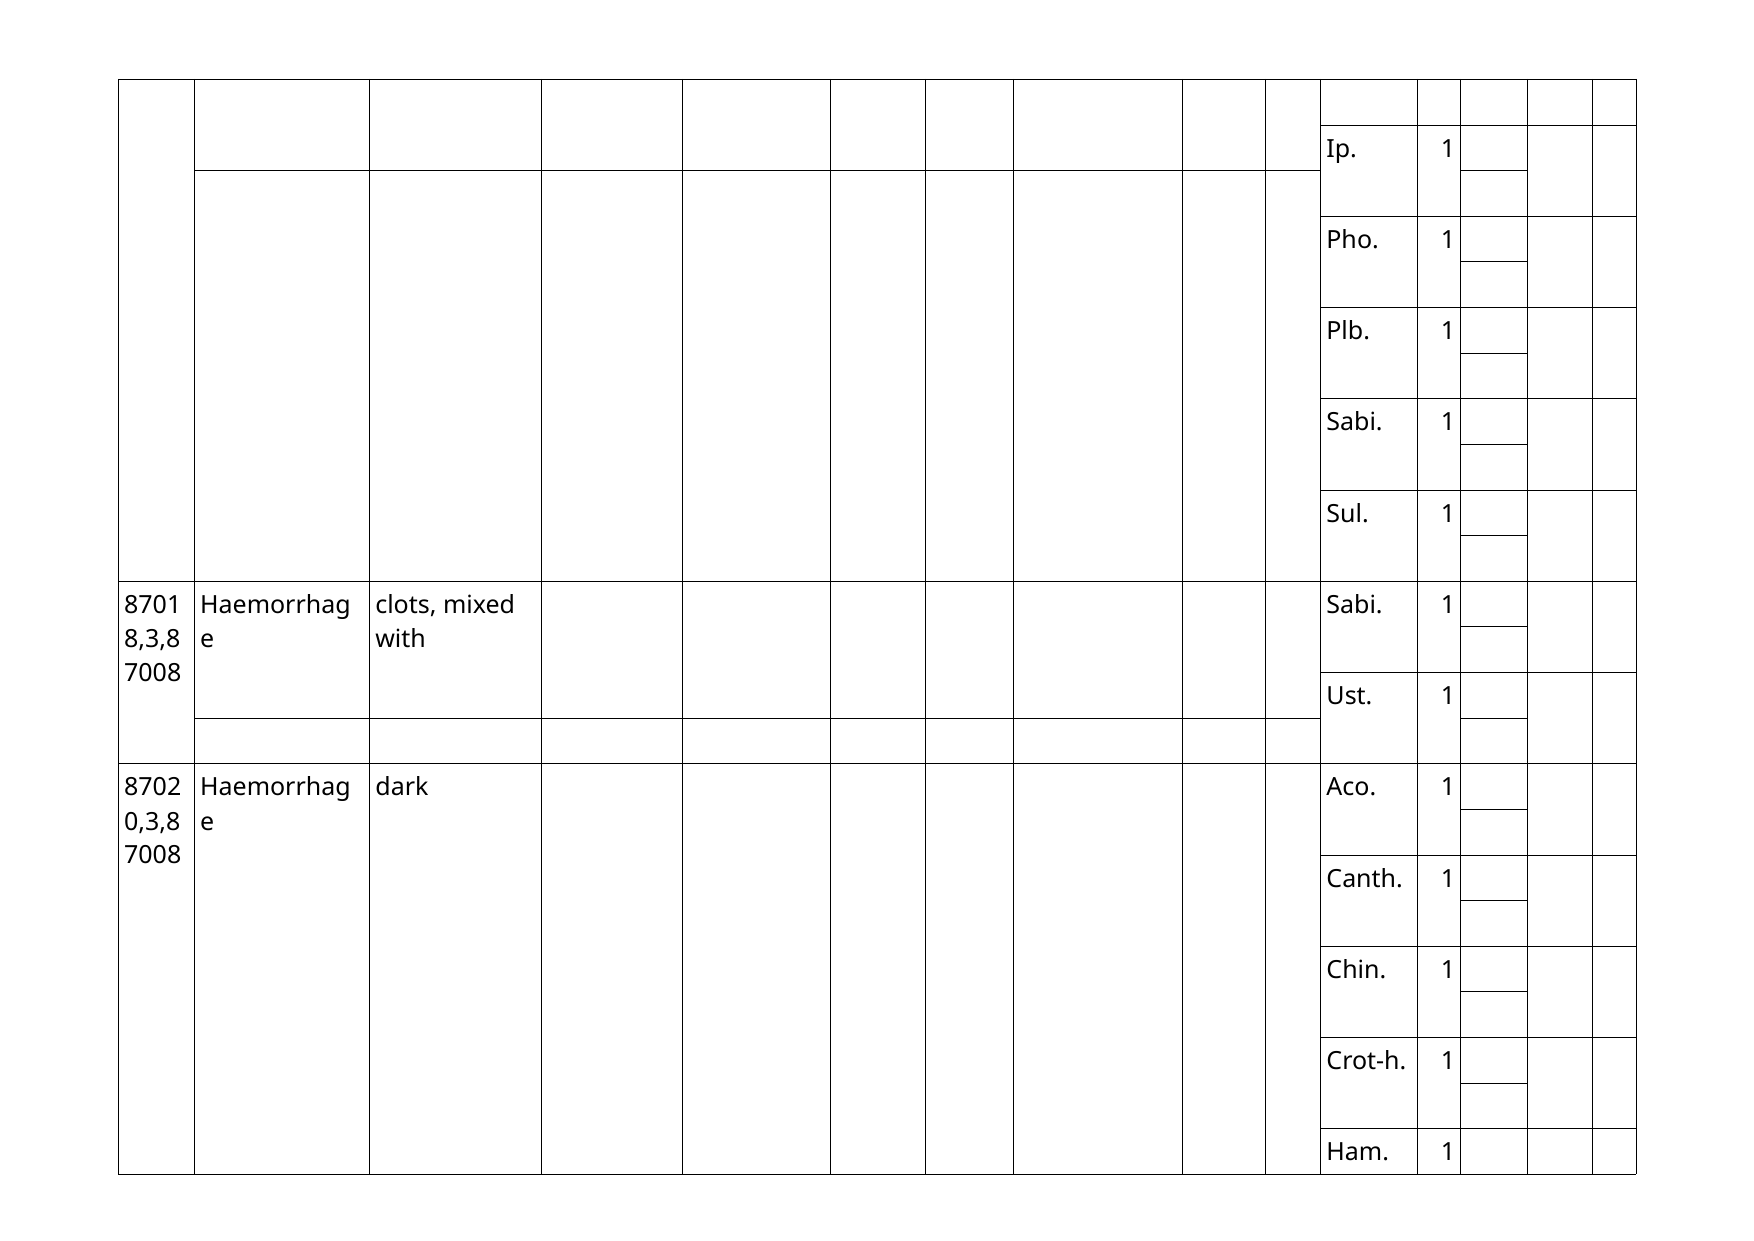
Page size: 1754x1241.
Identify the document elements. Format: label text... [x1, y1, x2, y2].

table_cell [1593, 1129, 1636, 1174]
table_cell [119, 80, 194, 581]
table_cell [1461, 947, 1527, 991]
table_cell [1183, 764, 1265, 1174]
table_cell [1461, 992, 1527, 1037]
table_cell 1 [1418, 856, 1460, 946]
table_cell [1461, 764, 1527, 809]
table_cell [1593, 217, 1636, 307]
table_cell [1528, 217, 1592, 307]
table_cell Ust. [1321, 673, 1417, 763]
table_cell [195, 719, 369, 763]
table_cell Plb. [1321, 308, 1417, 398]
table_cell [1461, 810, 1527, 854]
table_cell 1 [1418, 582, 1460, 672]
table_cell [831, 171, 925, 581]
table_cell [1014, 719, 1182, 763]
table_cell [831, 80, 925, 170]
table_cell [370, 80, 541, 170]
table_cell [1266, 764, 1320, 1174]
table_cell Sabi. [1321, 399, 1417, 489]
table_cell [1461, 308, 1527, 353]
table_cell [1418, 80, 1460, 124]
table_cell Haemorrhage [195, 582, 369, 718]
table_cell [1593, 673, 1636, 763]
table_cell [1593, 80, 1636, 124]
table_cell [831, 719, 925, 763]
table_cell [542, 80, 682, 170]
table_cell 1 [1418, 947, 1460, 1037]
table_cell [1593, 399, 1636, 489]
table_cell [683, 80, 830, 170]
table_cell [1528, 126, 1592, 216]
table_cell [1266, 80, 1320, 170]
table_cell [1528, 80, 1592, 124]
table_cell Sul. [1321, 491, 1417, 581]
table_cell 1 [1418, 1129, 1460, 1174]
table_cell [1014, 582, 1182, 718]
table_cell [542, 764, 682, 1174]
table_cell [926, 171, 1013, 581]
table_cell [1528, 1129, 1592, 1174]
table_cell 87018,3,87008 [119, 582, 194, 763]
table_cell [926, 764, 1013, 1174]
table_cell 1 [1418, 1038, 1460, 1128]
table_cell [683, 171, 830, 581]
table_cell [1528, 947, 1592, 1037]
table_cell 1 [1418, 126, 1460, 216]
table_cell [1461, 1129, 1527, 1174]
table_cell 1 [1418, 308, 1460, 398]
table_cell [1183, 171, 1265, 581]
table_cell [1461, 719, 1527, 763]
table_cell [1528, 673, 1592, 763]
table_cell [1593, 856, 1636, 946]
table_cell [1183, 582, 1265, 718]
table_cell [1014, 171, 1182, 581]
table_cell Sabi. [1321, 582, 1417, 672]
table_cell Chin. [1321, 947, 1417, 1037]
table_cell [1528, 764, 1592, 854]
table_cell [1461, 126, 1527, 170]
table_cell [1266, 719, 1320, 763]
table_cell [1266, 171, 1320, 581]
table_cell [1461, 399, 1527, 444]
table_cell [683, 764, 830, 1174]
table_cell [1461, 673, 1527, 718]
table_cell [1528, 856, 1592, 946]
table_cell Pho. [1321, 217, 1417, 307]
table_cell [1528, 399, 1592, 489]
table_cell [195, 171, 369, 581]
table_cell [1593, 1038, 1636, 1128]
table_cell clots, mixed with [370, 582, 541, 718]
table_cell Canth. [1321, 856, 1417, 946]
table_cell [542, 582, 682, 718]
table_cell [1593, 308, 1636, 398]
table_cell 1 [1418, 673, 1460, 763]
table_cell [1183, 80, 1265, 170]
table_cell [1528, 582, 1592, 672]
table_cell [1461, 491, 1527, 535]
table_cell [1461, 536, 1527, 581]
table_cell Haemorrhage [195, 764, 369, 1174]
table_cell [1461, 171, 1527, 216]
table_cell 1 [1418, 217, 1460, 307]
table_cell [542, 719, 682, 763]
table_cell [1593, 491, 1636, 581]
table_cell Ip. [1321, 126, 1417, 216]
table_cell 1 [1418, 764, 1460, 854]
table_cell [1461, 627, 1527, 672]
table_cell [1461, 217, 1527, 261]
table_cell [1461, 856, 1527, 900]
table_cell [542, 171, 682, 581]
table_cell [1593, 947, 1636, 1037]
table_cell [195, 80, 369, 170]
table_cell Crot-h. [1321, 1038, 1417, 1128]
table_cell [1593, 126, 1636, 216]
table_cell 87020,3,87008 [119, 764, 194, 1174]
table_cell [1593, 582, 1636, 672]
table_cell [1593, 764, 1636, 854]
table_cell [683, 582, 830, 718]
table_cell [1461, 445, 1527, 489]
table_cell Aco. [1321, 764, 1417, 854]
table_cell [1461, 582, 1527, 626]
table_cell [1014, 764, 1182, 1174]
table_cell [1266, 582, 1320, 718]
table_cell [1461, 262, 1527, 307]
table_cell [1461, 1038, 1527, 1083]
table_cell [1528, 491, 1592, 581]
table_cell [1528, 308, 1592, 398]
table_cell [1461, 1084, 1527, 1128]
table_cell [926, 719, 1013, 763]
table_cell [926, 80, 1013, 170]
table_cell [683, 719, 830, 763]
table_cell [370, 171, 541, 581]
table_cell [1321, 80, 1417, 124]
table_cell 1 [1418, 491, 1460, 581]
table_cell [926, 582, 1013, 718]
table_cell [831, 582, 925, 718]
table_cell [370, 719, 541, 763]
table_cell [1528, 1038, 1592, 1128]
table_cell dark [370, 764, 541, 1174]
table_cell [1461, 80, 1527, 124]
table_cell [831, 764, 925, 1174]
table_cell Ham. [1321, 1129, 1417, 1174]
table_cell [1014, 80, 1182, 170]
table_cell [1461, 354, 1527, 398]
table_cell 1 [1418, 399, 1460, 489]
table_cell [1183, 719, 1265, 763]
table_cell [1461, 901, 1527, 946]
